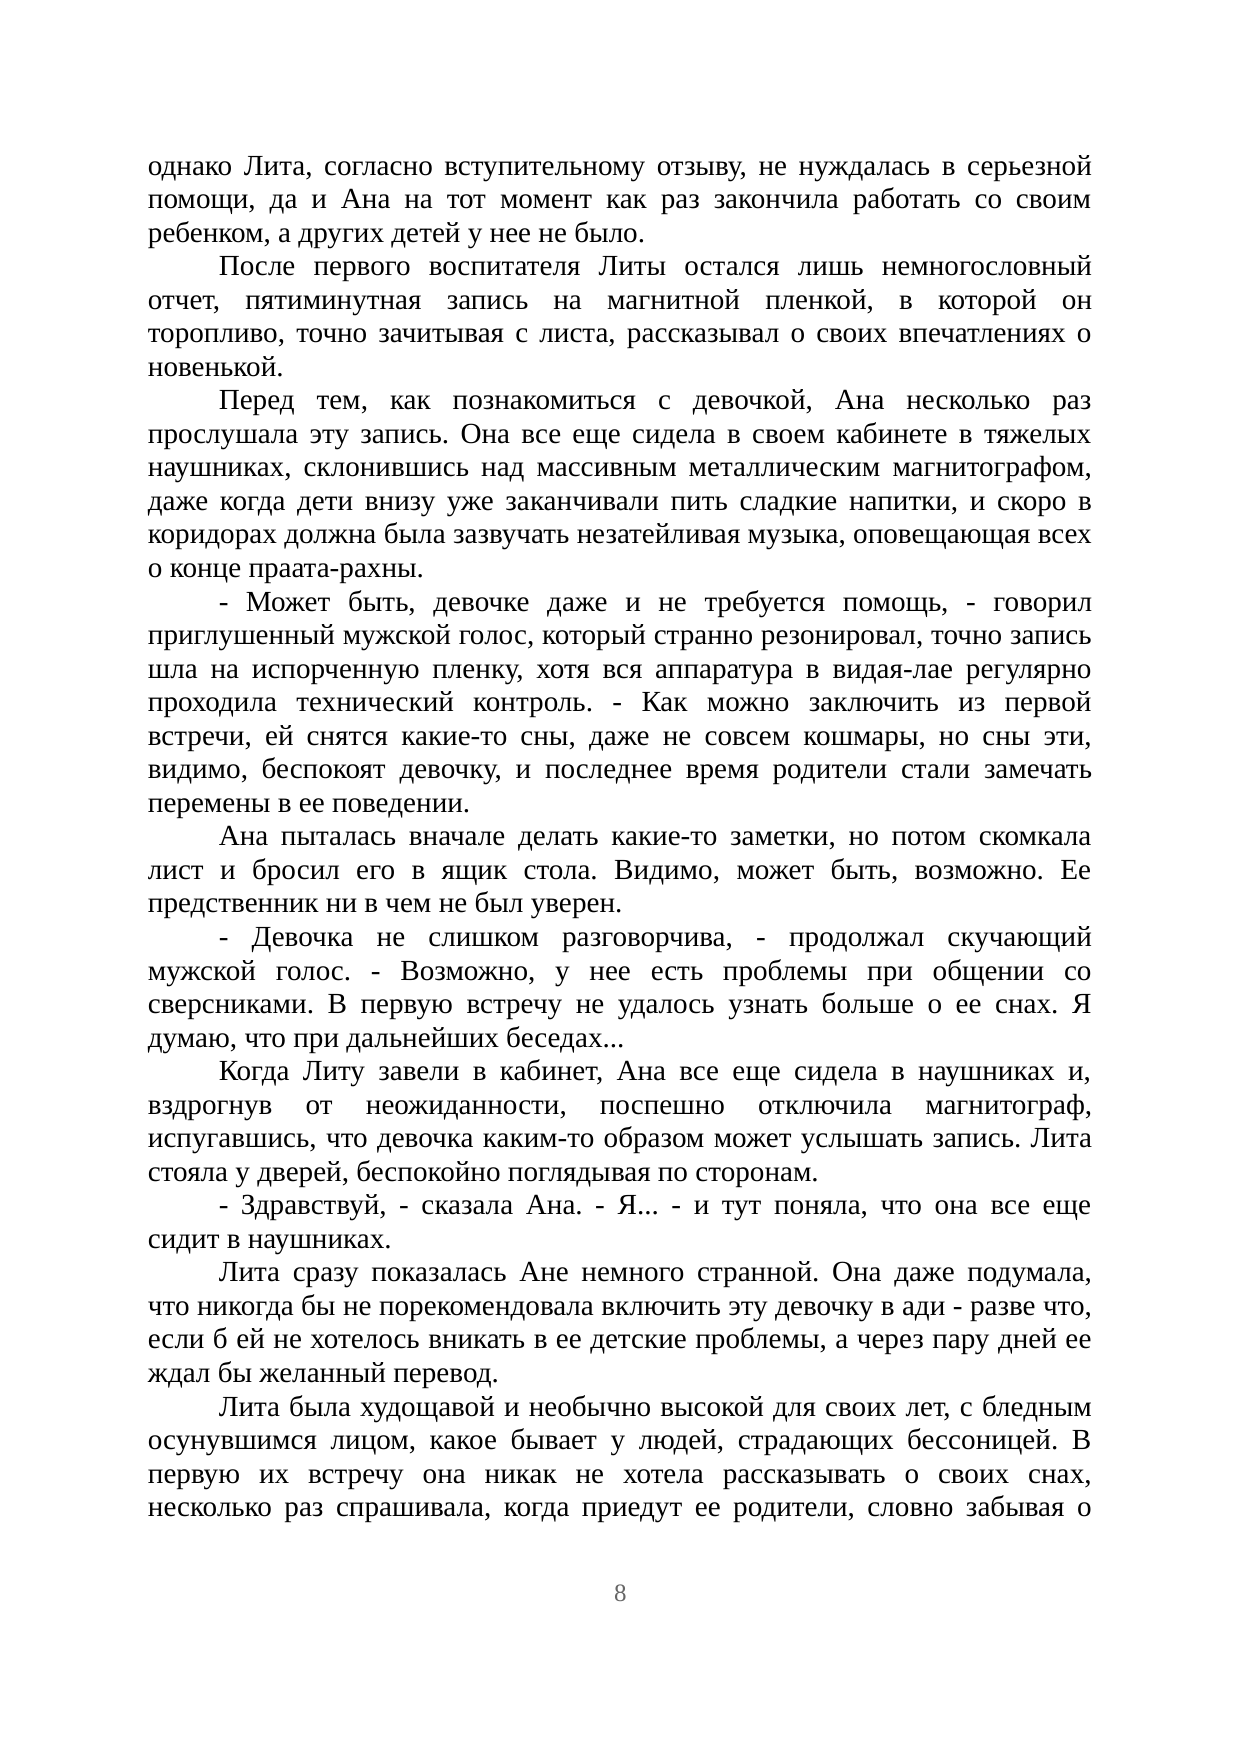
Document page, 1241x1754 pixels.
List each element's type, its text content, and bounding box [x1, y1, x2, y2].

text Когда Литу завели в кабинет, Ана все еще сидела в наушниках и, вздрогнув от неожиданности, поспешно отключила магнитограф, испугавшись, что девочка каким-то образом может услышать запись. Лита стояла у дверей, беспокойно поглядывая по сторонам. [148, 1053, 1093, 1187]
text - Девочка не слишком разговорчива, - продолжал скучающий мужской голос. - Возможно, у нее есть проблемы при общении со сверсниками. В первую встречу не удалось узнать больше о ее снах. Я думаю, что при дальнейших беседах... [148, 919, 1093, 1053]
text Лита была худощавой и необычно высокой для своих лет, с бледным осунувшимся лицом, какое бывает у людей, страдающих бессоницей. В первую их встречу она никак не хотела рассказывать о своих снах, несколько раз спрашивала, когда приедут ее родители, словно забывая о [148, 1389, 1093, 1523]
text Ана пыталась вначале делать какие-то заметки, но потом скомкала лист и бросил его в ящик стола. Видимо, может быть, возможно. Ее предственник ни в чем не был уверен. [148, 818, 1093, 919]
text После первого воспитателя Литы остался лишь немногословный отчет, пятиминутная запись на магнитной пленкой, в которой он торопливо, точно зачитывая с листа, рассказывал о своих впечатлениях о новенькой. [148, 248, 1093, 382]
text Лита сразу показалась Ане немного странной. Она даже подумала, что никогда бы не порекомендовала включить эту девочку в ади - разве что, если б ей не хотелось вникать в ее детские проблемы, а через пару дней ее ждал бы желанный перевод. [148, 1254, 1093, 1389]
text - Здравствуй, - сказала Ана. - Я... - и тут поняла, что она все еще сидит в наушниках. [148, 1187, 1093, 1254]
text Перед тем, как познакомиться с девочкой, Ана несколько раз прослушала эту запись. Она все еще сидела в своем кабинете в тяжелых наушниках, склонившись над массивным металлическим магнитографом, даже когда дети внизу уже заканчивали пить сладкие напитки, и скоро в коридорах должна была зазвучать незатейливая музыка, оповещающая всех о конце праата-рахны. [148, 382, 1093, 584]
text - Может быть, девочке даже и не требуется помощь, - говорил приглушенный мужской голос, который странно резонировал, точно запись шла на испорченную пленку, хотя вся аппаратура в видая-лае регулярно проходила технический контроль. - Как можно заключить из первой встречи, ей снятся какие-то сны, даже не совсем кошмары, но сны эти, видимо, беспокоят девочку, и последнее время родители стали замечать перемены в ее поведении. [148, 584, 1093, 818]
text однако Лита, согласно вступительному отзыву, не нуждалась в серьезной помощи, да и Ана на тот момент как раз закончила работать со своим ребенком, а других детей у нее не было. [148, 148, 1093, 248]
